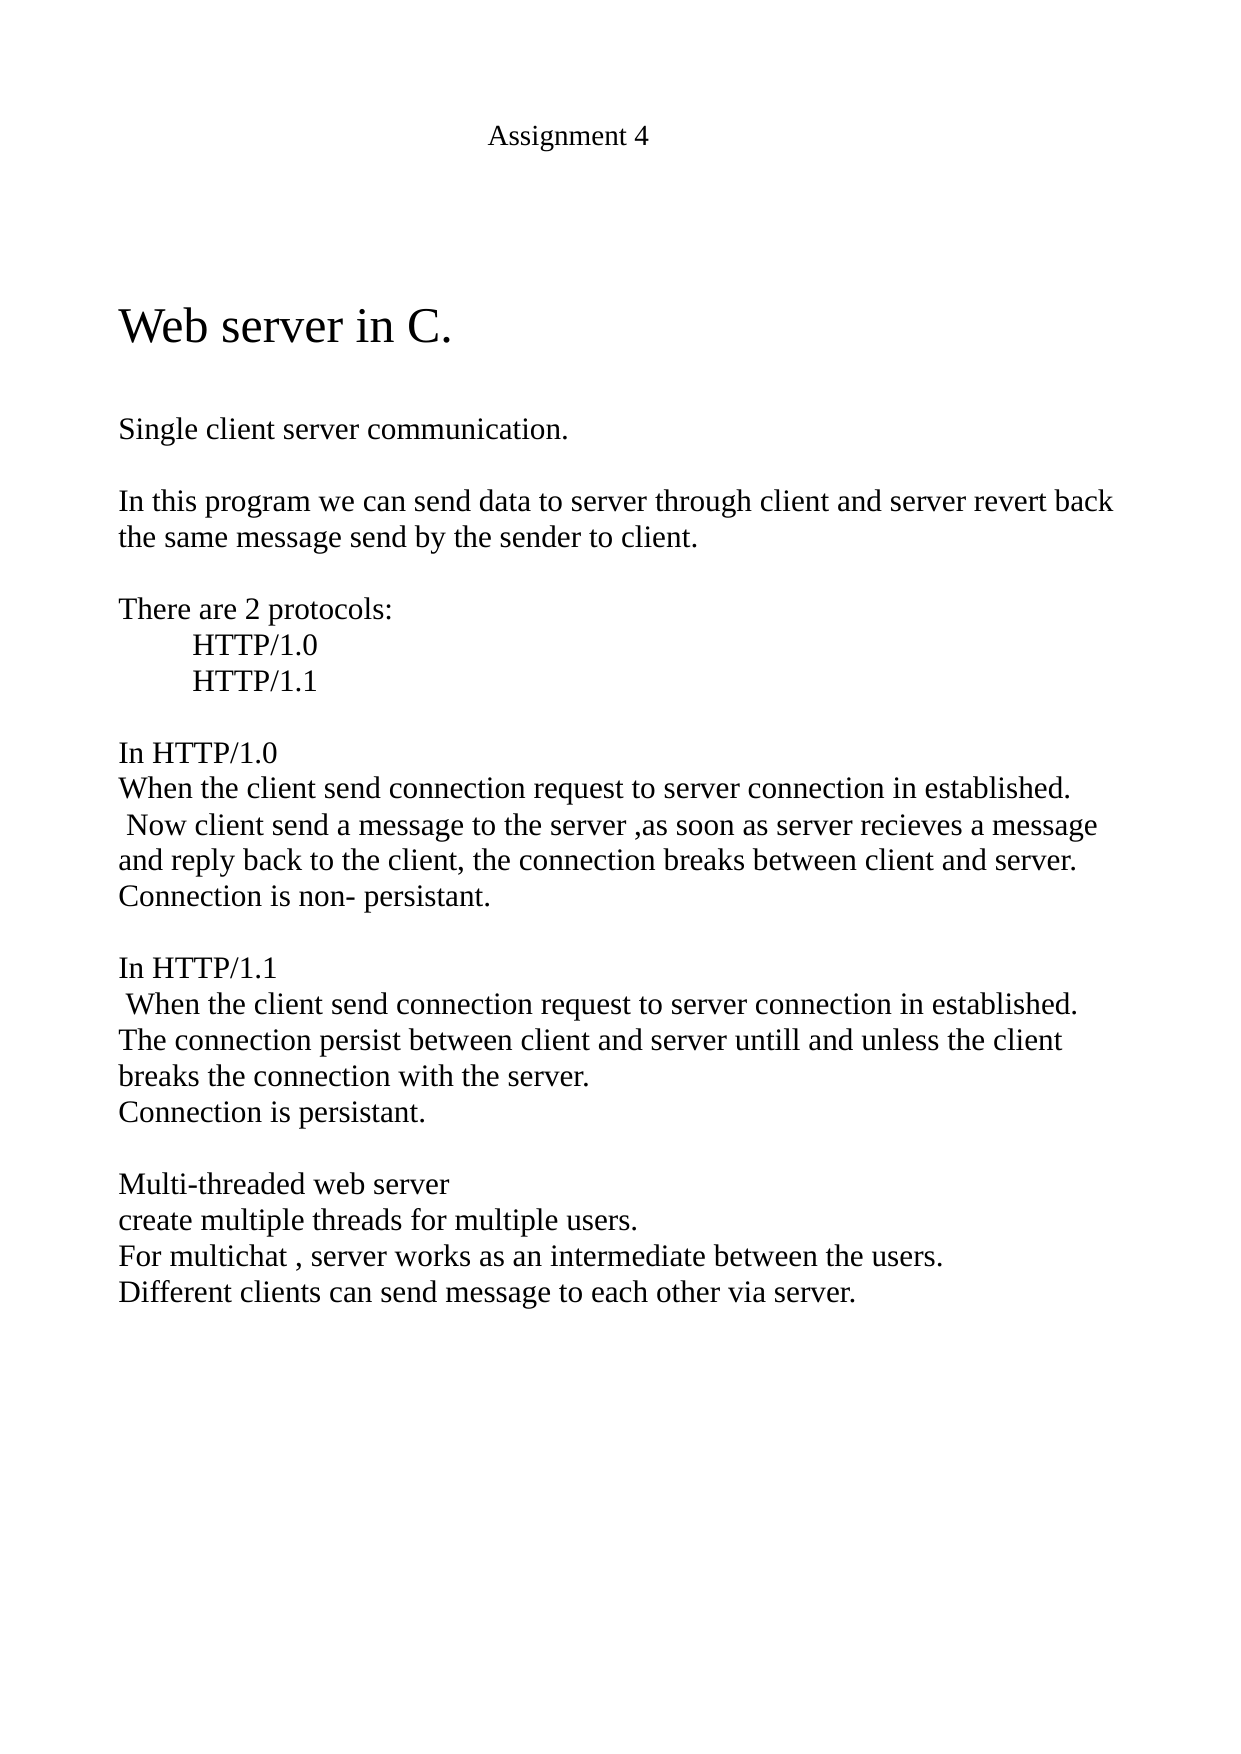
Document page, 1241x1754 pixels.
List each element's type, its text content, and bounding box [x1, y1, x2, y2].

text Connection is non- persistant. [118, 878, 1122, 913]
text Now client send a message to the server ,as soon as server recieves a message and reply back to the client, the connection breaks between client and server. [118, 806, 1122, 878]
text When the client send connection request to server connection in established. [118, 770, 1122, 806]
text In HTTP/1.0 [118, 734, 1122, 770]
text Multi-threaded web server [118, 1165, 1122, 1201]
text For multichat , server works as an intermediate between the users. [118, 1237, 1122, 1273]
text In HTTP/1.1 [118, 949, 1122, 985]
text Different clients can send message to each other via server. [118, 1273, 1122, 1309]
text HTTP/1.1 [118, 662, 1122, 698]
text The connection persist between client and server untill and unless the client breaks the connection with the server. [118, 1021, 1122, 1093]
text When the client send connection request to server connection in established. [118, 985, 1122, 1021]
text create multiple threads for multiple users. [118, 1201, 1122, 1237]
text There are 2 protocols: [118, 590, 1122, 626]
text Web server in C. [118, 295, 1122, 353]
text HTTP/1.0 [118, 626, 1122, 662]
text Assignment 4 [118, 118, 1122, 152]
text In this program we can send data to server through client and server revert back the same message send by the sender to client. [118, 482, 1122, 554]
text Single client server communication. [118, 410, 1122, 446]
text Connection is persistant. [118, 1093, 1122, 1129]
